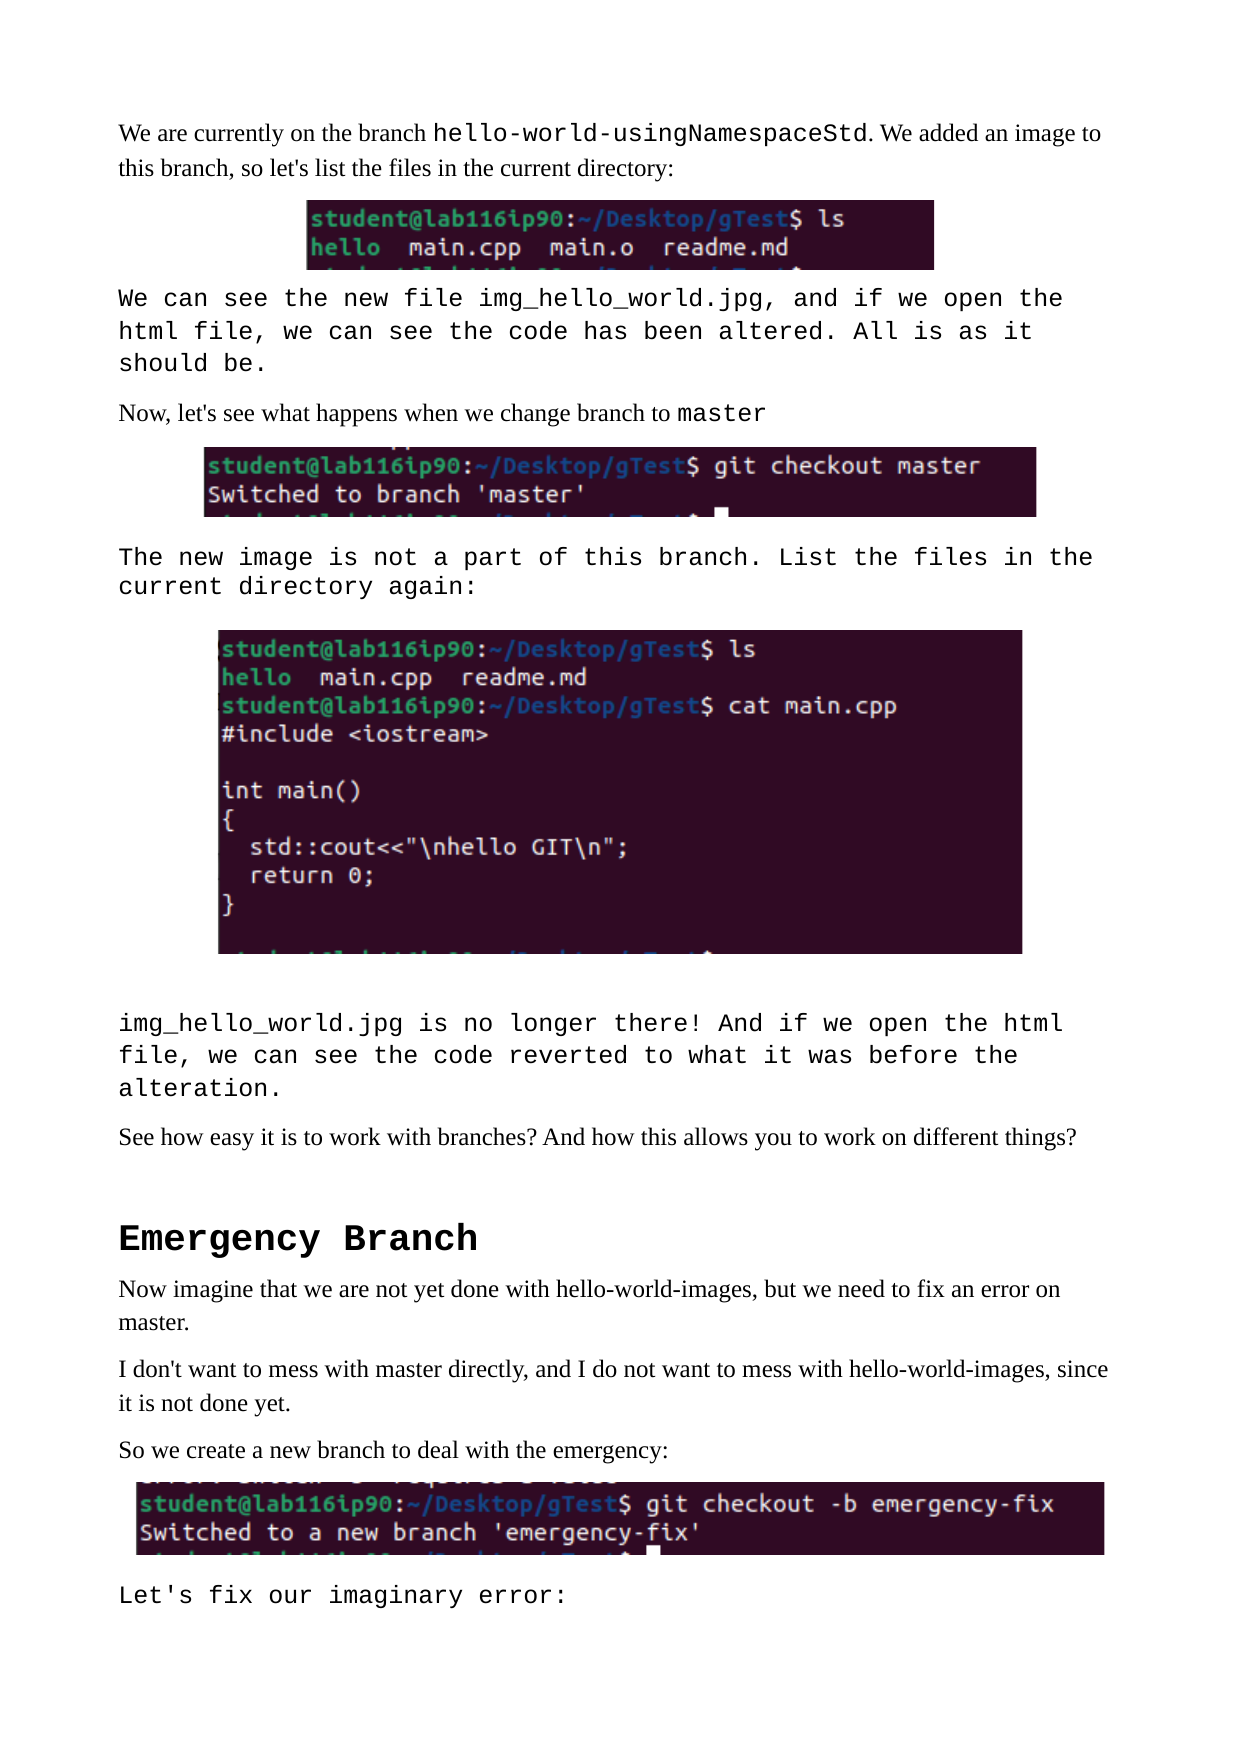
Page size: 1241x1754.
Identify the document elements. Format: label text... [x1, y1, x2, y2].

picture [306, 200, 935, 270]
text I don't want to mess with master directly, and I do not want to mess with hello-world-images, since it is not done yet. [118, 1354, 1122, 1416]
text img_hello_world.jpg is no longer there! And if we open the html file, we can see the code reverted to what it was before the alteration. [118, 1010, 1122, 1103]
text Now, let's see what happens when we change branch to master [118, 398, 1122, 429]
text So we create a new branch to deal with the emergency: [118, 1435, 1122, 1464]
picture [135, 1482, 1105, 1555]
picture [217, 630, 1023, 954]
subtitle Emergency Branch [118, 1219, 1122, 1261]
text We can see the new file img_hello_world.jpg, and if we open the html file, we can see the code has been altered. All is as it should be. [118, 286, 1122, 379]
picture [203, 447, 1037, 517]
text Let's fix our imaginary error: [118, 1583, 1122, 1611]
text Now imagine that we are not yet done with hello-world-images, but we need to fix an error on master. [118, 1274, 1122, 1336]
text See how easy it is to work with branches? And how this allows you to work on different things? [118, 1122, 1122, 1151]
text The new image is not a part of this branch. List the files in the current directory again: [118, 545, 1122, 602]
text We are currently on the branch hello-world-usingNamespaceStd. We added an image to this branch, so let's list the files in the current directory: [118, 118, 1122, 182]
